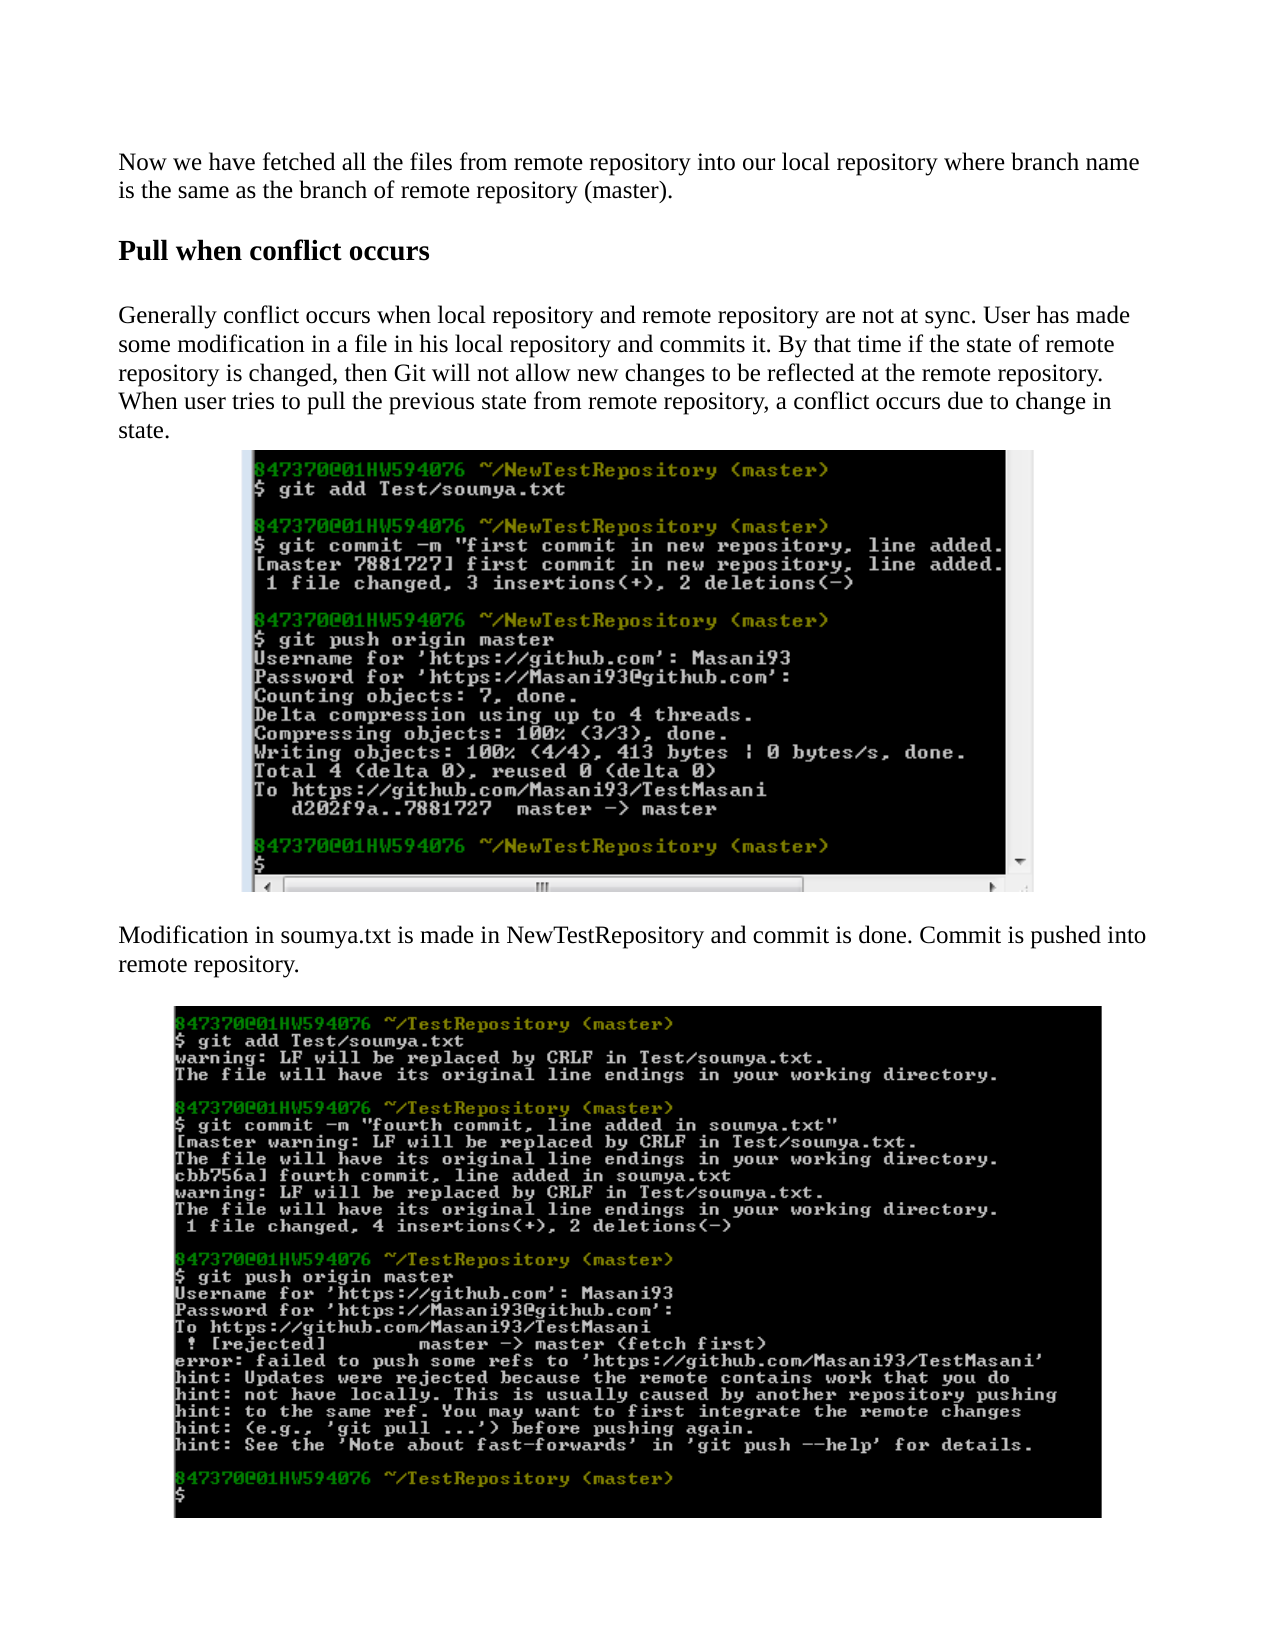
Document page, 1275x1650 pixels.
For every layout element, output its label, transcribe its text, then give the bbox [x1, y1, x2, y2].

picture [173, 1006, 1102, 1518]
text Now we have fetched all the files from remote repository into our local repository where branch name is the same as the branch of remote repository (master). [118, 147, 1157, 204]
text Pull when conflict occurs [118, 233, 1157, 267]
picture [241, 450, 1034, 892]
text Modification in soumya.txt is made in NewTestRepository and commit is done. Commit is pushed into remote repository. [118, 920, 1157, 978]
text Generally conflict occurs when local repository and remote repository are not at sync. User has made some modification in a file in his local repository and commits it. By that time if the state of remote repository is changed, then Git will not allow new changes to be reflected at the remote repository. When user tries to pull the previous state from remote repository, a conflict occurs due to change in state. [118, 300, 1157, 444]
